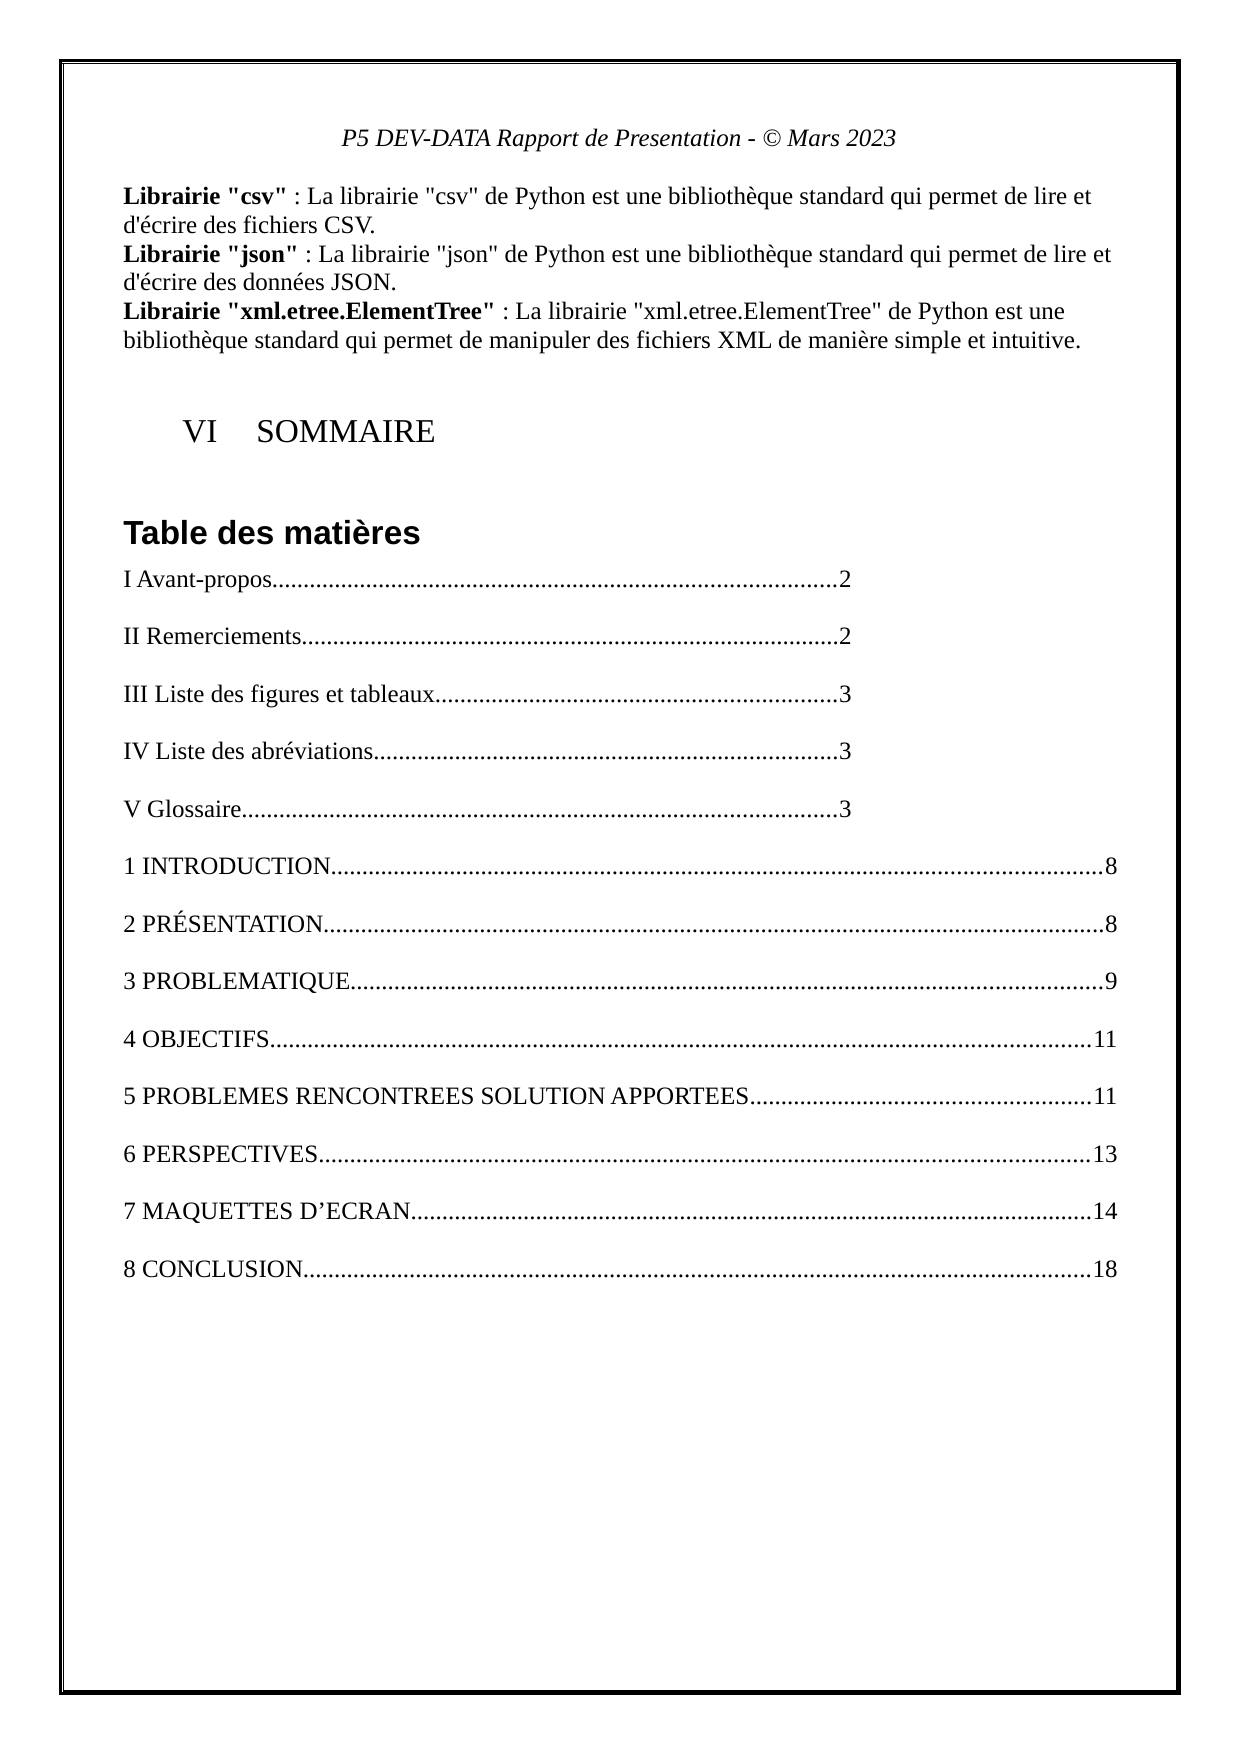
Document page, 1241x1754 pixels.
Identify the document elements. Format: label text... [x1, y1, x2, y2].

text 6 PERSPECTIVES 13 [123, 1139, 1117, 1168]
text V Glossaire 3 [123, 794, 1117, 823]
text 5 PROBLEMES RENCONTREES SOLUTION APPORTEES 11 [123, 1081, 1117, 1110]
text 2 PRÉSENTATION 8 [123, 909, 1117, 938]
text 1 INTRODUCTION 8 [123, 851, 1117, 880]
text Librairie "xml.etree.ElementTree" : La librairie "xml.etree.ElementTree" de Python est une bibliothèque standard qui permet de manipuler des fichiers XML de manière simple et intuitive. [123, 296, 1117, 354]
text II Remerciements 2 [123, 621, 1117, 650]
text I Avant-propos 2 [123, 564, 1117, 593]
subtitle SOMMAIRE [182, 411, 1117, 449]
text 8 CONCLUSION 18 [123, 1254, 1117, 1283]
text Librairie "csv" : La librairie "csv" de Python est une bibliothèque standard qui permet de lire et d'écrire des fichiers CSV. [123, 181, 1117, 239]
text III Liste des figures et tableaux 3 [123, 679, 1117, 708]
text IV Liste des abréviations 3 [123, 736, 1117, 765]
text 7 MAQUETTES D’ECRAN 14 [123, 1196, 1117, 1225]
subtitle Table des matières [123, 513, 1117, 551]
text Librairie "json" : La librairie "json" de Python est une bibliothèque standard qui permet de lire et d'écrire des données JSON. [123, 239, 1117, 296]
text 3 PROBLEMATIQUE 9 [123, 966, 1117, 995]
text 4 OBJECTIFS 11 [123, 1024, 1117, 1053]
